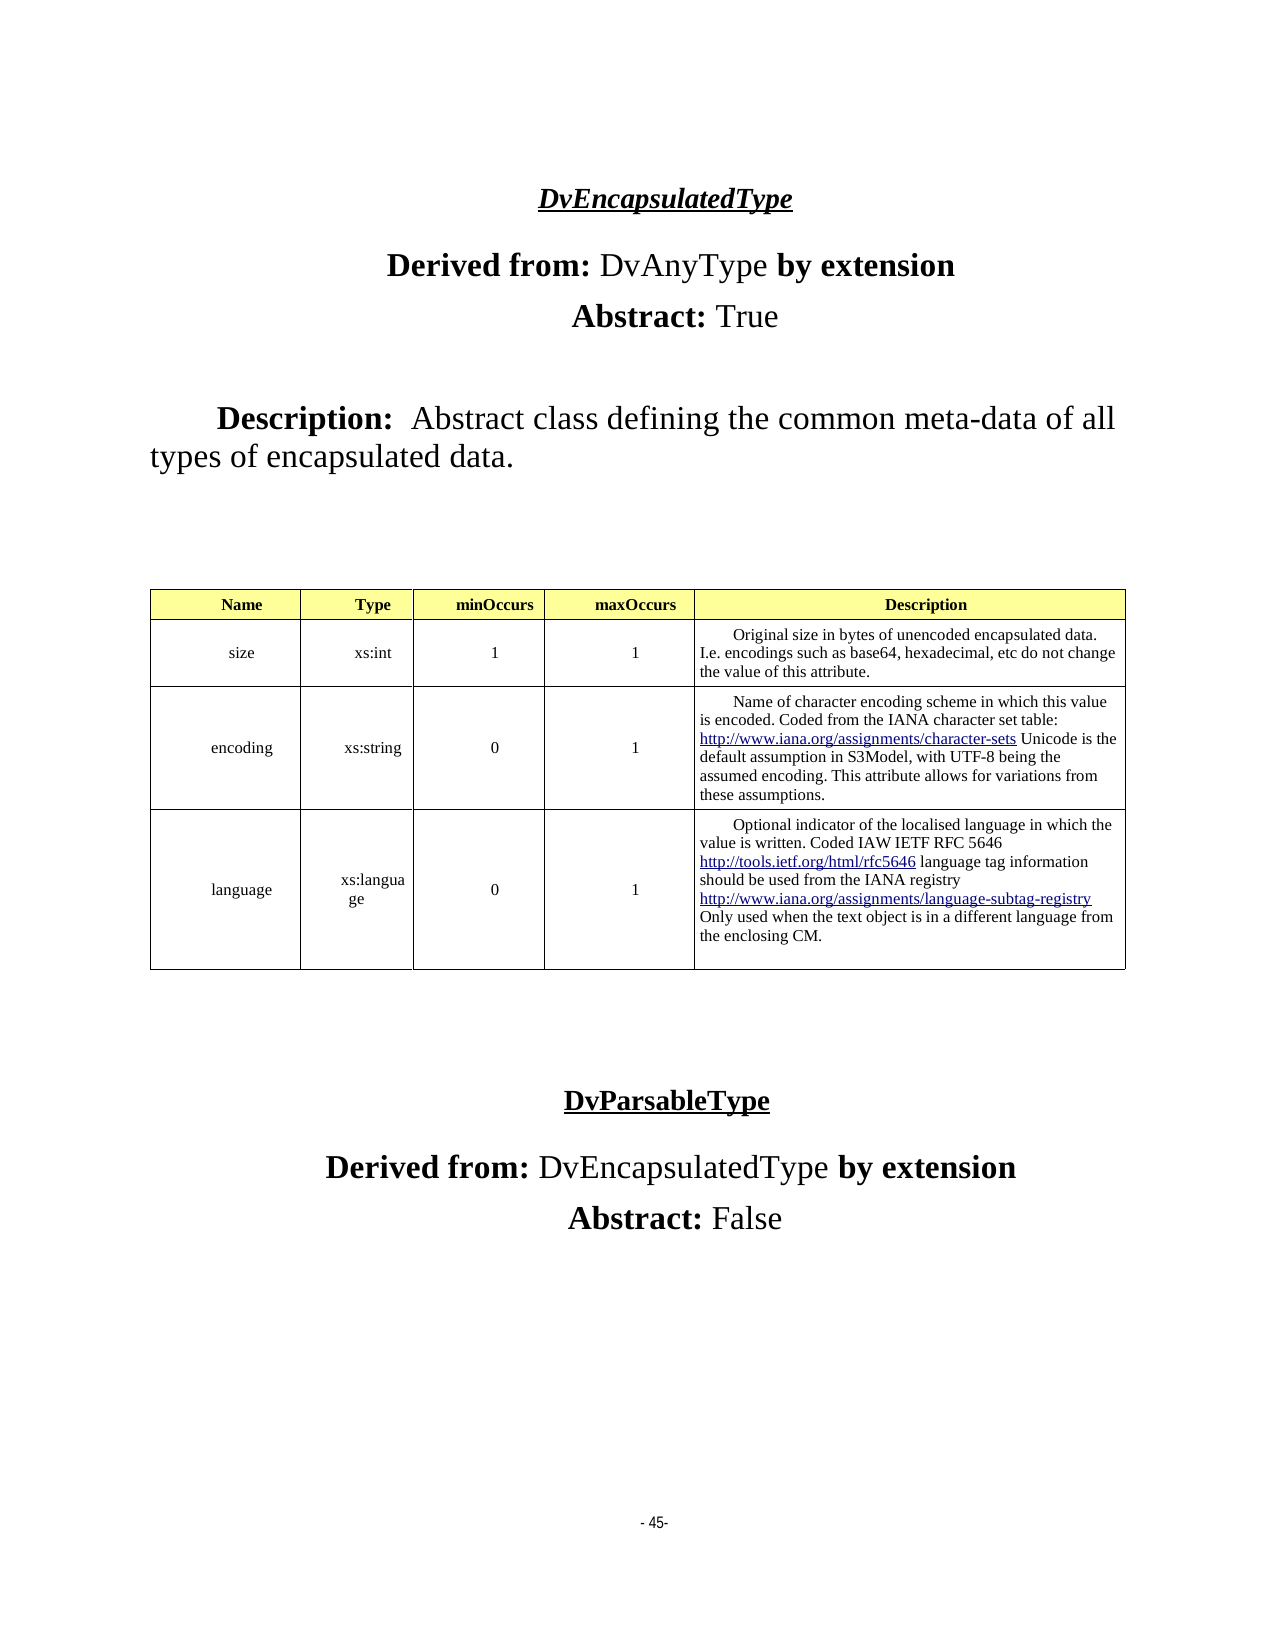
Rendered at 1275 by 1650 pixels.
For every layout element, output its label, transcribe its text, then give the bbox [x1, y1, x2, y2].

table_cell 1 [545, 620, 694, 686]
text DvParsableType [150, 1083, 1125, 1117]
table_header Type [301, 590, 412, 619]
table_cell 1 [545, 687, 694, 809]
table_cell xs:int [301, 620, 412, 686]
table_cell Name of character encoding scheme in which this value is encoded. Coded from the IANA character set table: http://www.iana.org/assignments/character-sets Unicode is the default assumption in S3Model, with UTF-8 being the assumed encoding. This attribute allows for variations from these assumptions. [695, 687, 1125, 809]
table_cell encoding [151, 687, 300, 809]
table_cell 0 [414, 687, 544, 809]
table_header Description [695, 590, 1125, 619]
table_cell Optional indicator of the localised language in which the value is written. Coded IAW IETF RFC 5646 http://tools.ietf.org/html/rfc5646 language tag information should be used from the IANA registry http://www.iana.org/assignments/language-subtag-registry Only used when the text object is in a different language from the enclosing CM. [695, 810, 1125, 969]
table_cell xs:string [301, 687, 412, 809]
table_cell 1 [545, 810, 694, 969]
table_cell Original size in bytes of unencoded encapsulated data. I.e. encodings such as base64, hexadecimal, etc do not change the value of this attribute. [695, 620, 1125, 686]
text Abstract: True [150, 296, 1125, 334]
text Description: Abstract class defining the common meta-data of all types of encapsulated data. [150, 398, 1125, 475]
table_cell 0 [414, 810, 544, 969]
text Derived from: DvEncapsulatedType by extension [150, 1147, 1125, 1185]
text Abstract: False [150, 1198, 1125, 1236]
text Derived from: DvAnyType by extension [150, 245, 1125, 283]
table_header Name [151, 590, 300, 619]
table_cell size [151, 620, 300, 686]
table_cell language [151, 810, 300, 969]
table_cell 1 [414, 620, 544, 686]
table_header minOccurs [414, 590, 544, 619]
table_cell xs:language [301, 810, 412, 969]
table_header maxOccurs [545, 590, 694, 619]
text DvEncapsulatedType [150, 181, 1125, 215]
